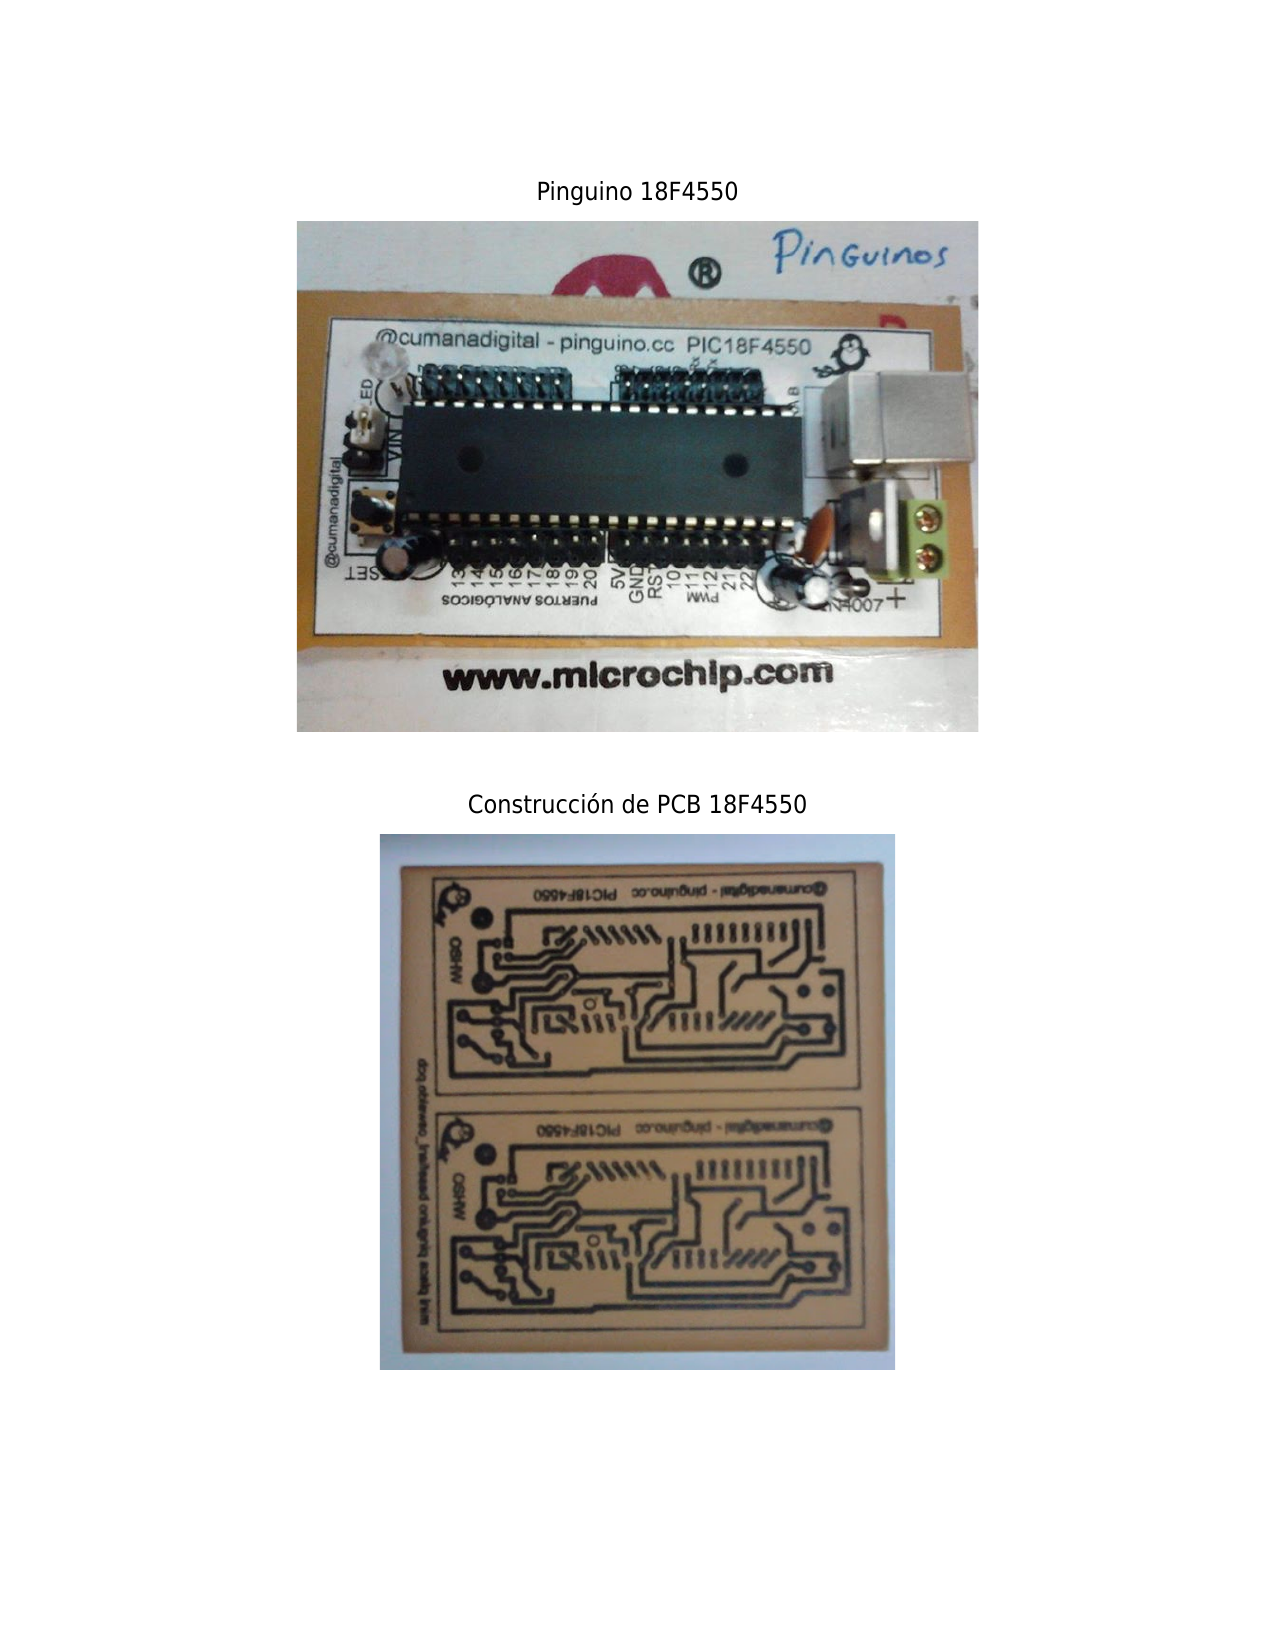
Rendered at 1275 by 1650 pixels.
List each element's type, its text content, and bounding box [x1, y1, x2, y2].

text Pinguino 18F4550 [177, 177, 1098, 206]
picture [296, 221, 979, 732]
picture [379, 834, 896, 1370]
text Construcción de PCB 18F4550 [177, 790, 1098, 819]
